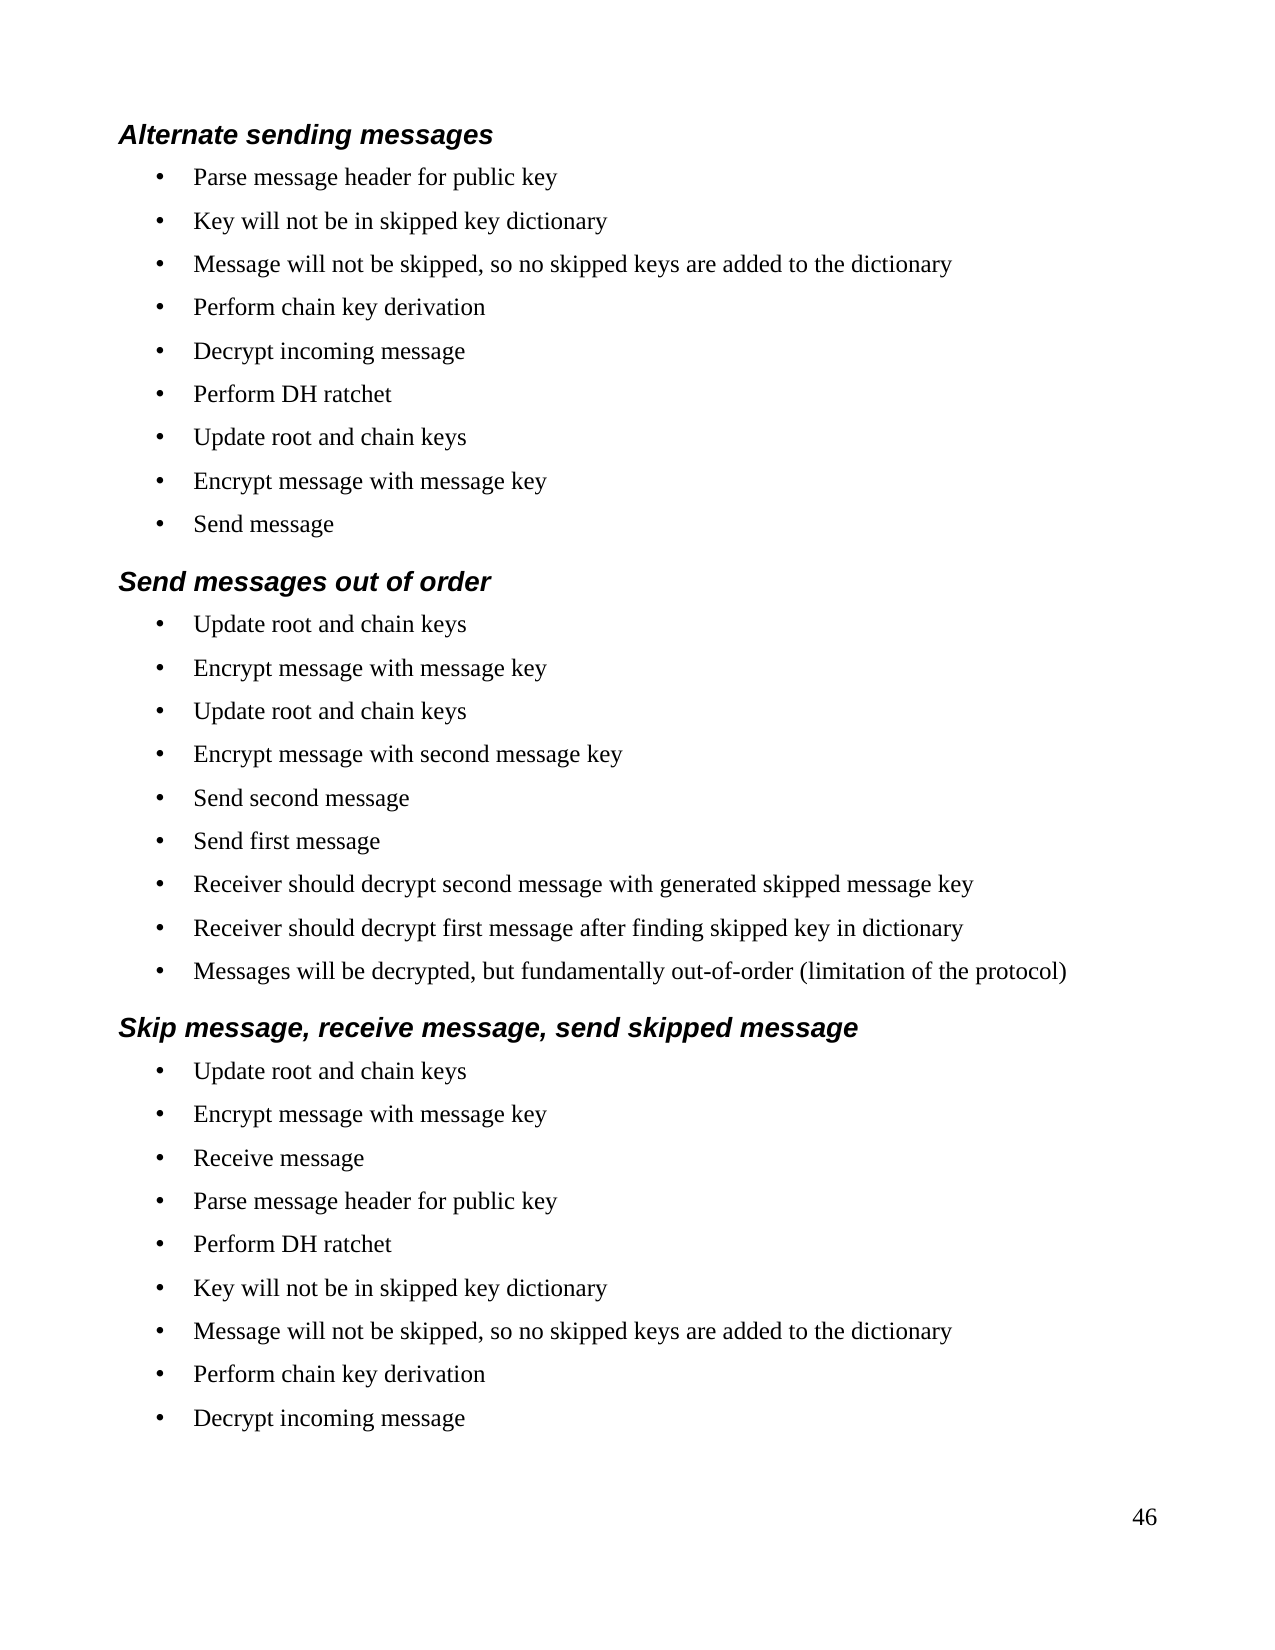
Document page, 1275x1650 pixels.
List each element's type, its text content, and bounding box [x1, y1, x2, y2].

list Update root and chain keys [156, 609, 1157, 638]
list Send first message [156, 826, 1157, 855]
list Encrypt message with message key [156, 653, 1157, 681]
list Key will not be in skipped key dictionary [156, 1273, 1157, 1302]
list Messages will be decrypted, but fundamentally out-of-order (limitation of the protocol) [156, 956, 1157, 985]
subtitle Send messages out of order [118, 565, 1157, 597]
list Update root and chain keys [156, 422, 1157, 451]
subtitle Skip message, receive message, send skipped message [118, 1012, 1157, 1044]
list Message will not be skipped, so no skipped keys are added to the dictionary [156, 1316, 1157, 1345]
list Encrypt message with second message key [156, 739, 1157, 768]
list Perform DH ratchet [156, 1229, 1157, 1258]
list Encrypt message with message key [156, 1099, 1157, 1128]
list Key will not be in skipped key dictionary [156, 206, 1157, 234]
list Update root and chain keys [156, 1056, 1157, 1085]
list Receiver should decrypt first message after finding skipped key in dictionary [156, 913, 1157, 941]
list Decrypt incoming message [156, 1403, 1157, 1432]
list Receive message [156, 1143, 1157, 1172]
list Decrypt incoming message [156, 336, 1157, 364]
list Message will not be skipped, so no skipped keys are added to the dictionary [156, 249, 1157, 278]
list Encrypt message with message key [156, 466, 1157, 494]
list Update root and chain keys [156, 696, 1157, 725]
list Receiver should decrypt second message with generated skipped message key [156, 869, 1157, 898]
list Perform chain key derivation [156, 292, 1157, 321]
list Send message [156, 509, 1157, 538]
list Parse message header for public key [156, 162, 1157, 191]
list Parse message header for public key [156, 1186, 1157, 1215]
list Perform DH ratchet [156, 379, 1157, 408]
list Send second message [156, 783, 1157, 811]
subtitle Alternate sending messages [118, 118, 1157, 150]
list Perform chain key derivation [156, 1359, 1157, 1388]
